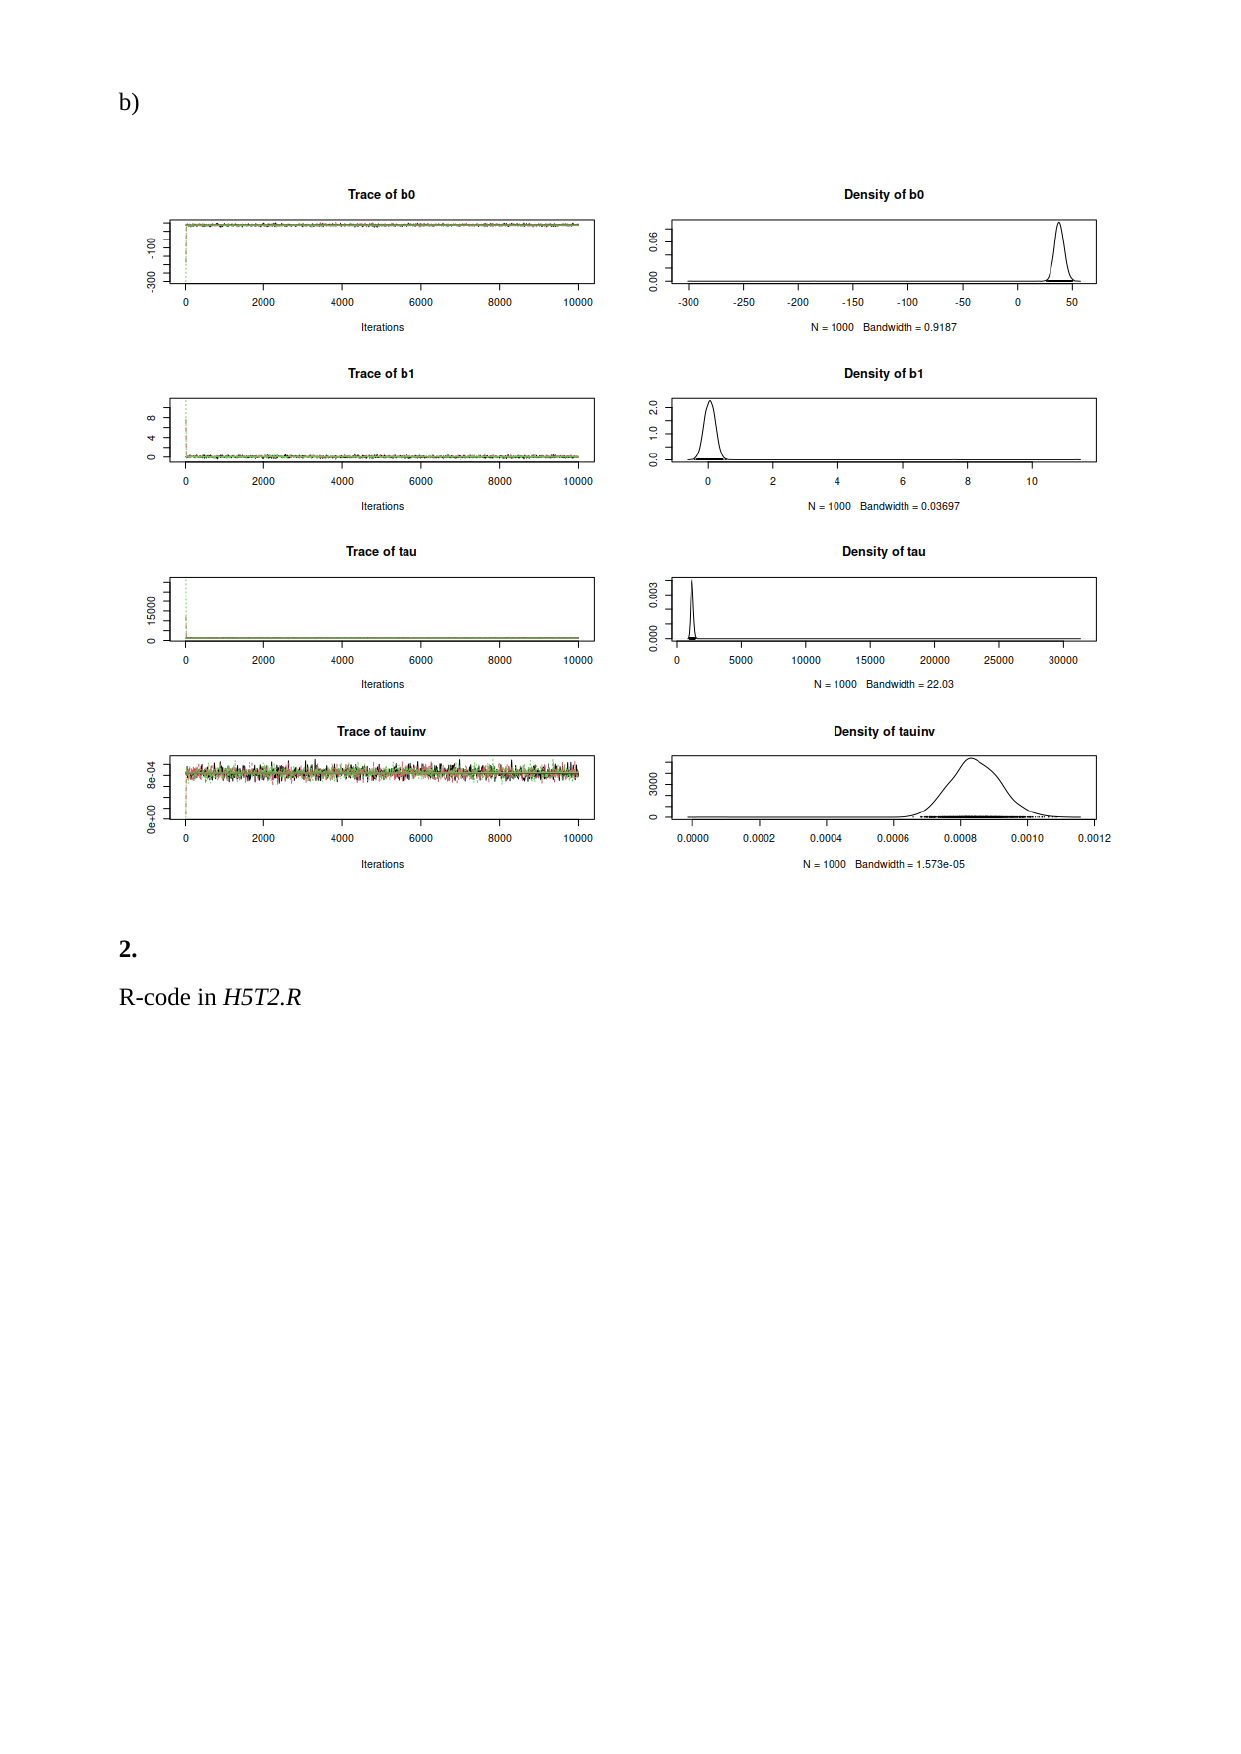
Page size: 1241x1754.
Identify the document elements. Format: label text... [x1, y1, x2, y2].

text 2. [119, 934, 1121, 963]
text b) [119, 87, 1121, 116]
picture [118, 168, 1122, 883]
text R-code in H5T2.R [119, 982, 1121, 1011]
